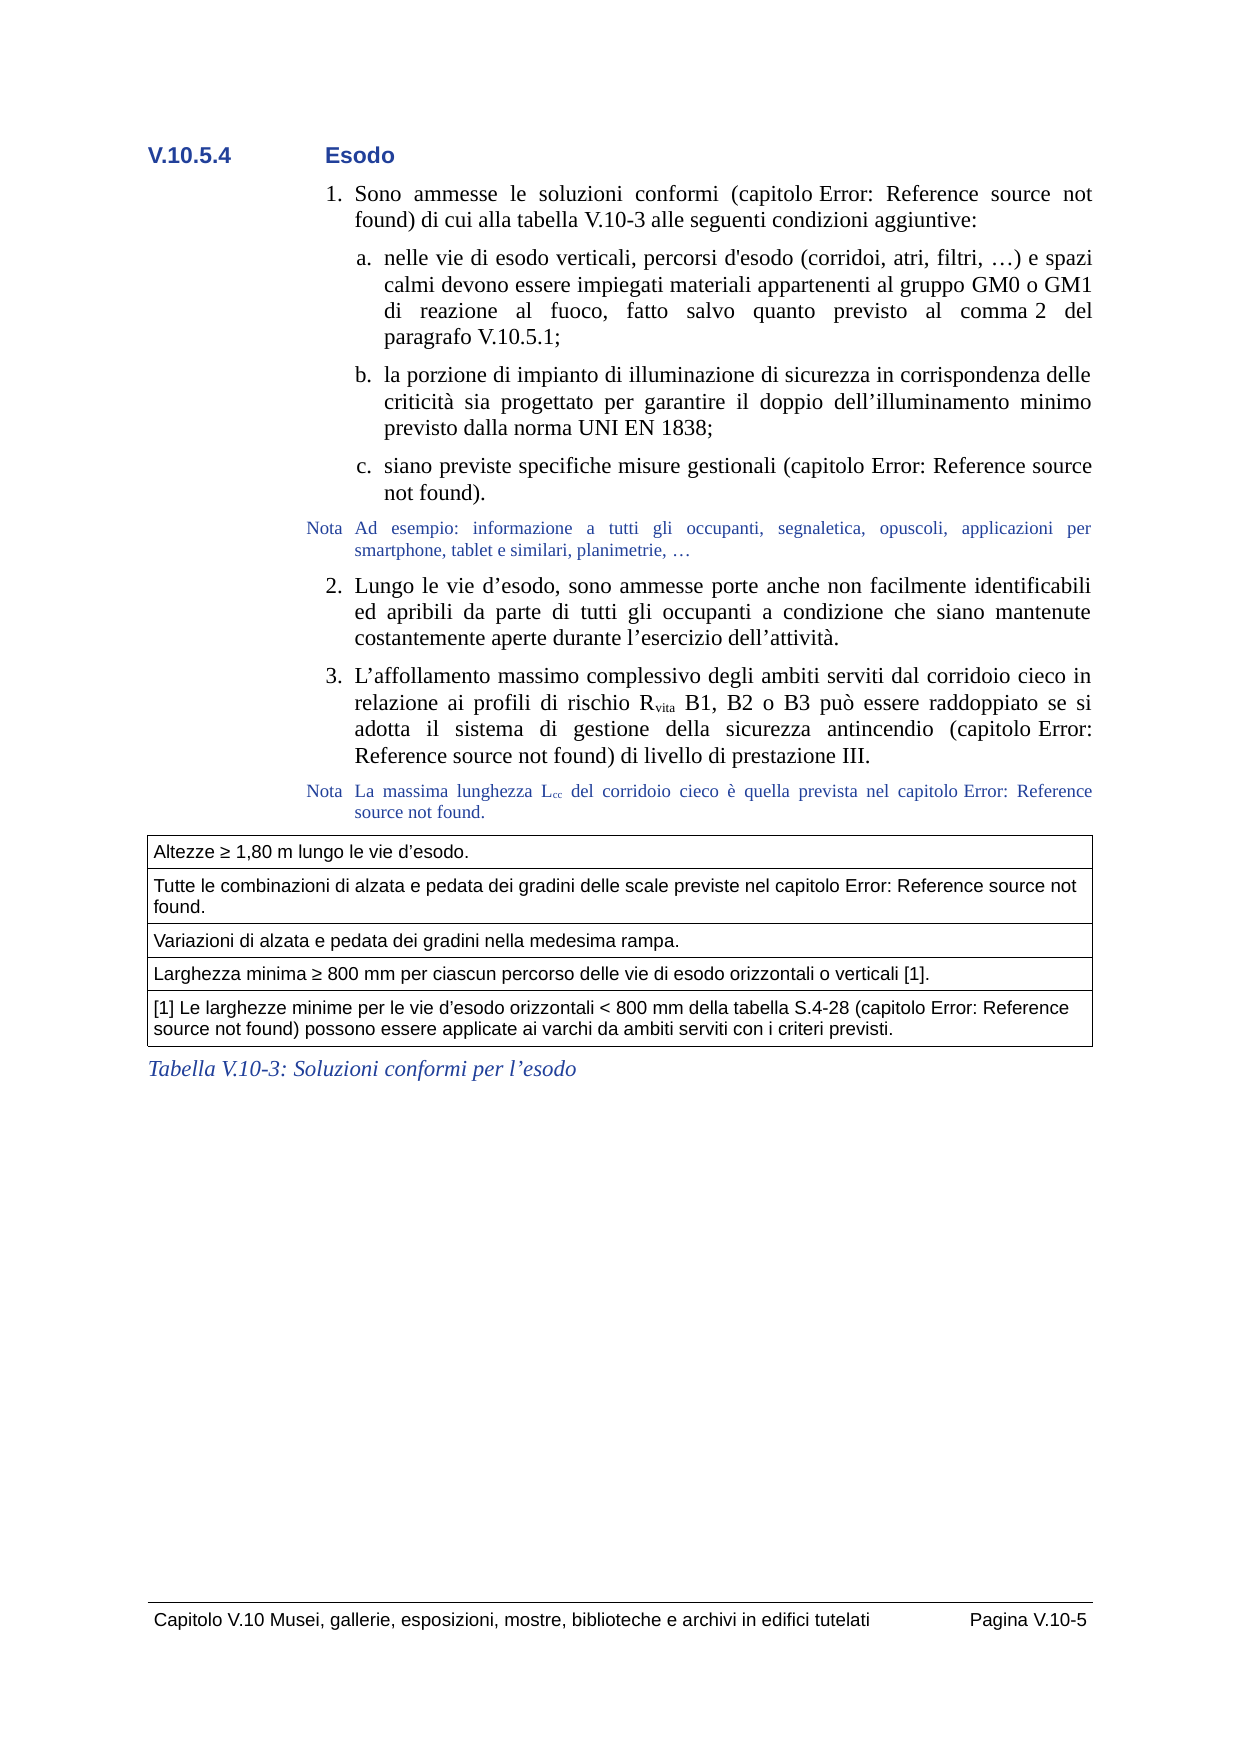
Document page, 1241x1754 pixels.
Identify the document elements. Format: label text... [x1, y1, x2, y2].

list La massima lunghezza Lcc del corridoio cieco è quella prevista nel capitolo Errore: sorgente del riferimento non trovata. [342, 780, 1093, 823]
table_cell Larghezza minima ≥ 800 mm per ciascun percorso delle vie di esodo orizzontali o verticali [1]. [148, 958, 1092, 990]
table_cell Variazioni di alzata e pedata dei gradini nella medesima rampa. [148, 924, 1092, 957]
table_header Altezze ≥ 1,80 m lungo le vie d’esodo. [148, 836, 1092, 868]
list siano previste specifiche misure gestionali (capitolo Errore: sorgente del riferimento non trovata). [372, 452, 1093, 505]
list L’affollamento massimo complessivo degli ambiti serviti dal corridoio cieco in relazione ai profili di rischio Rvita B1, B2 o B3 può essere raddoppiato se si adotta il sistema di gestione della sicurezza antincendio (capitolo Errore: sorgente del riferimento non trovata) di livello di prestazione III. [342, 663, 1093, 768]
list Sono ammesse le soluzioni conformi (capitolo Errore: sorgente del riferimento non trovata) di cui alla tabella V.10-3 alle seguenti condizioni aggiuntive: [342, 180, 1093, 233]
text Tabella V.10-3: Soluzioni conformi per l’esodo [148, 1055, 1093, 1081]
table_cell [1] Le larghezze minime per le vie d’esodo orizzontali < 800 mm della tabella S.4-28 (capitolo Errore: sorgente del riferimento non trovata) possono essere applicate ai varchi da ambiti serviti con i criteri previsti. [148, 991, 1092, 1046]
list nelle vie di esodo verticali, percorsi d'esodo (corridoi, atri, filtri, …) e spazi calmi devono essere impiegati materiali appartenenti al gruppo GM0 o GM1 di reazione al fuoco, fatto salvo quanto previsto al comma 2 del paragrafo V.10.5.1; [372, 244, 1093, 350]
list la porzione di impianto di illuminazione di sicurezza in corrispondenza delle criticità sia progettato per garantire il doppio dell’illuminamento minimo previsto dalla norma UNI EN 1838; [372, 362, 1093, 441]
list Lungo le vie d’esodo, sono ammesse porte anche non facilmente identificabili ed apribili da parte di tutti gli occupanti a condizione che siano mantenute costantemente aperte durante l’esercizio dell’attività. [342, 572, 1093, 651]
subtitle Esodo [148, 142, 1093, 168]
table_cell Tutte le combinazioni di alzata e pedata dei gradini delle scale previste nel capitolo Errore: sorgente del riferimento non trovata. [148, 869, 1092, 923]
list Ad esempio: informazione a tutti gli occupanti, segnaletica, opuscoli, applicazioni per smartphone, tablet e similari, planimetrie, … [342, 517, 1093, 560]
